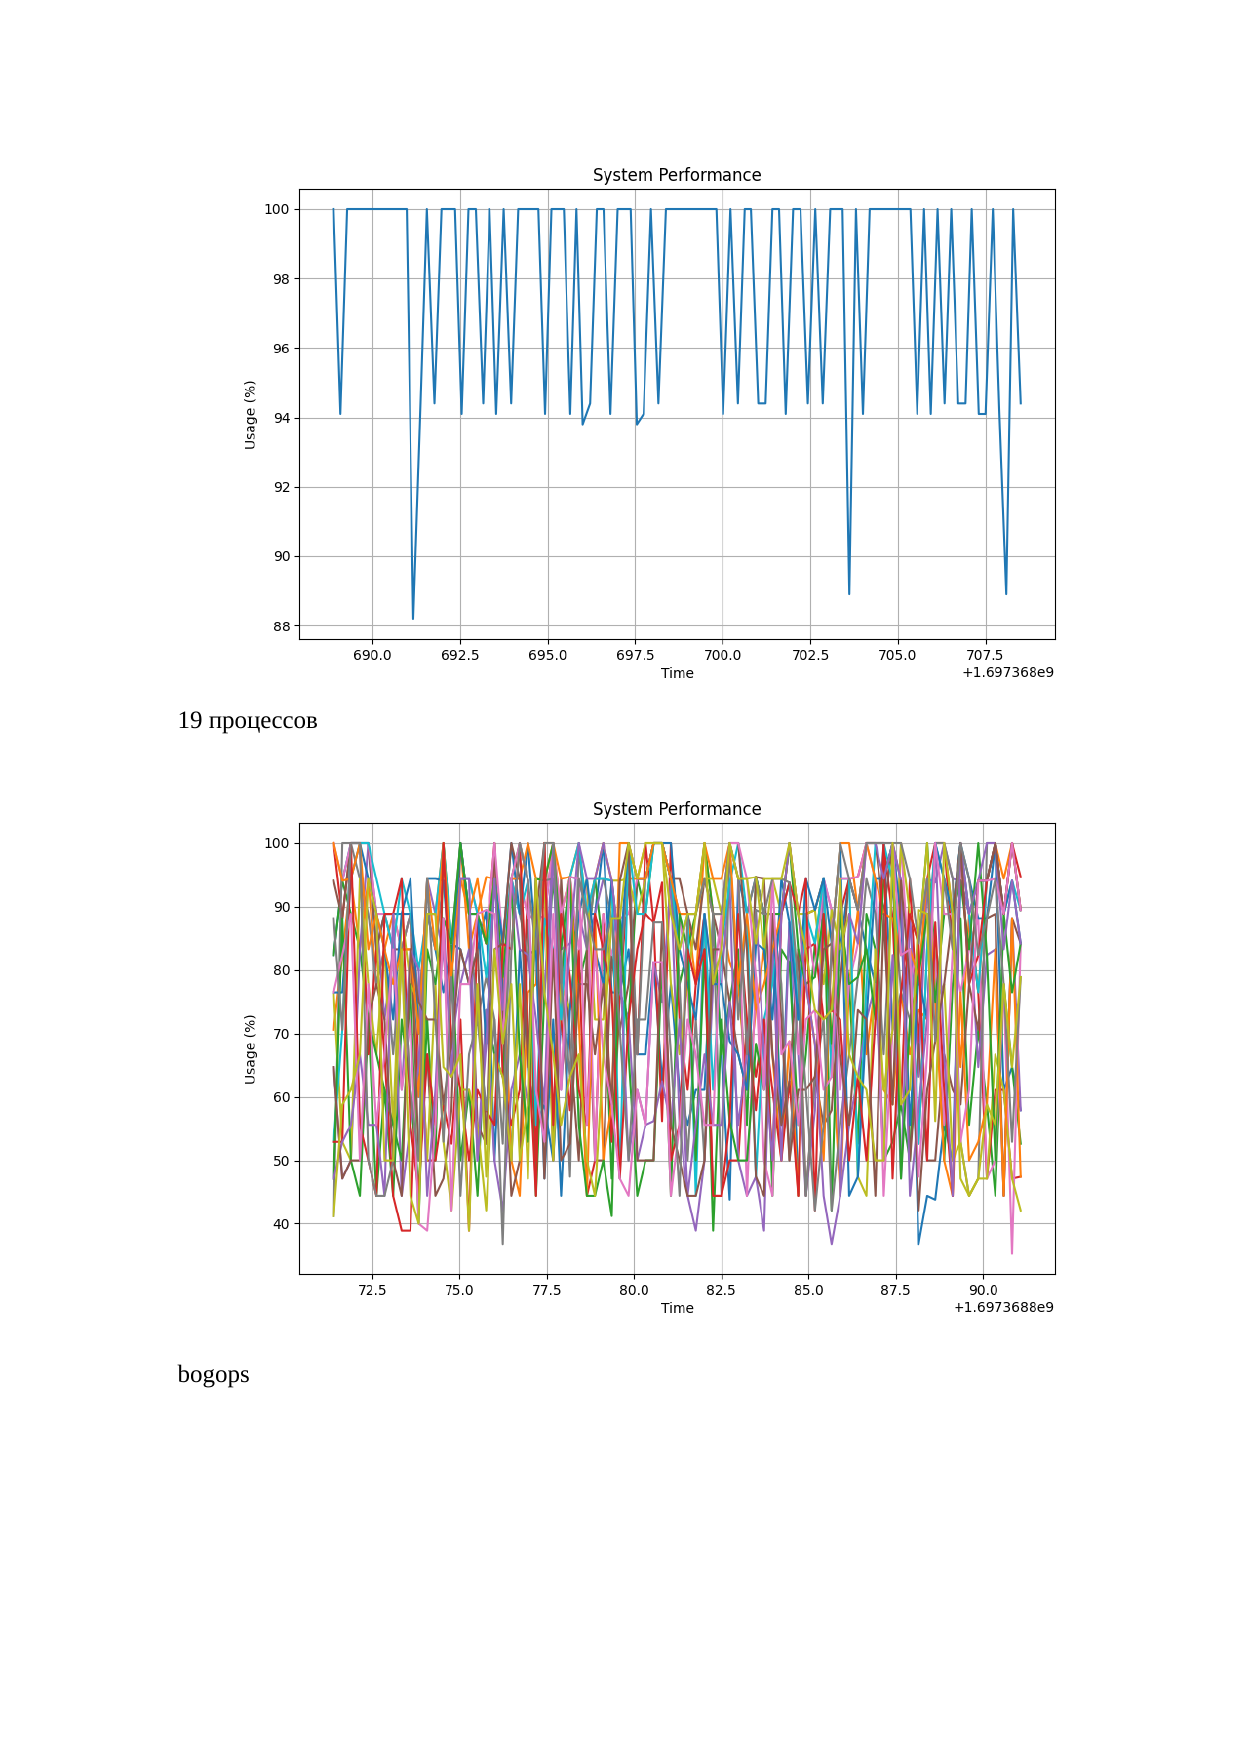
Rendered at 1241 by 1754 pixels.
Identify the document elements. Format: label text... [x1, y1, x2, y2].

text bogops [177, 1338, 1152, 1387]
text 19 процессов [177, 703, 1152, 734]
picture [177, 752, 1152, 1338]
picture [177, 118, 1152, 703]
